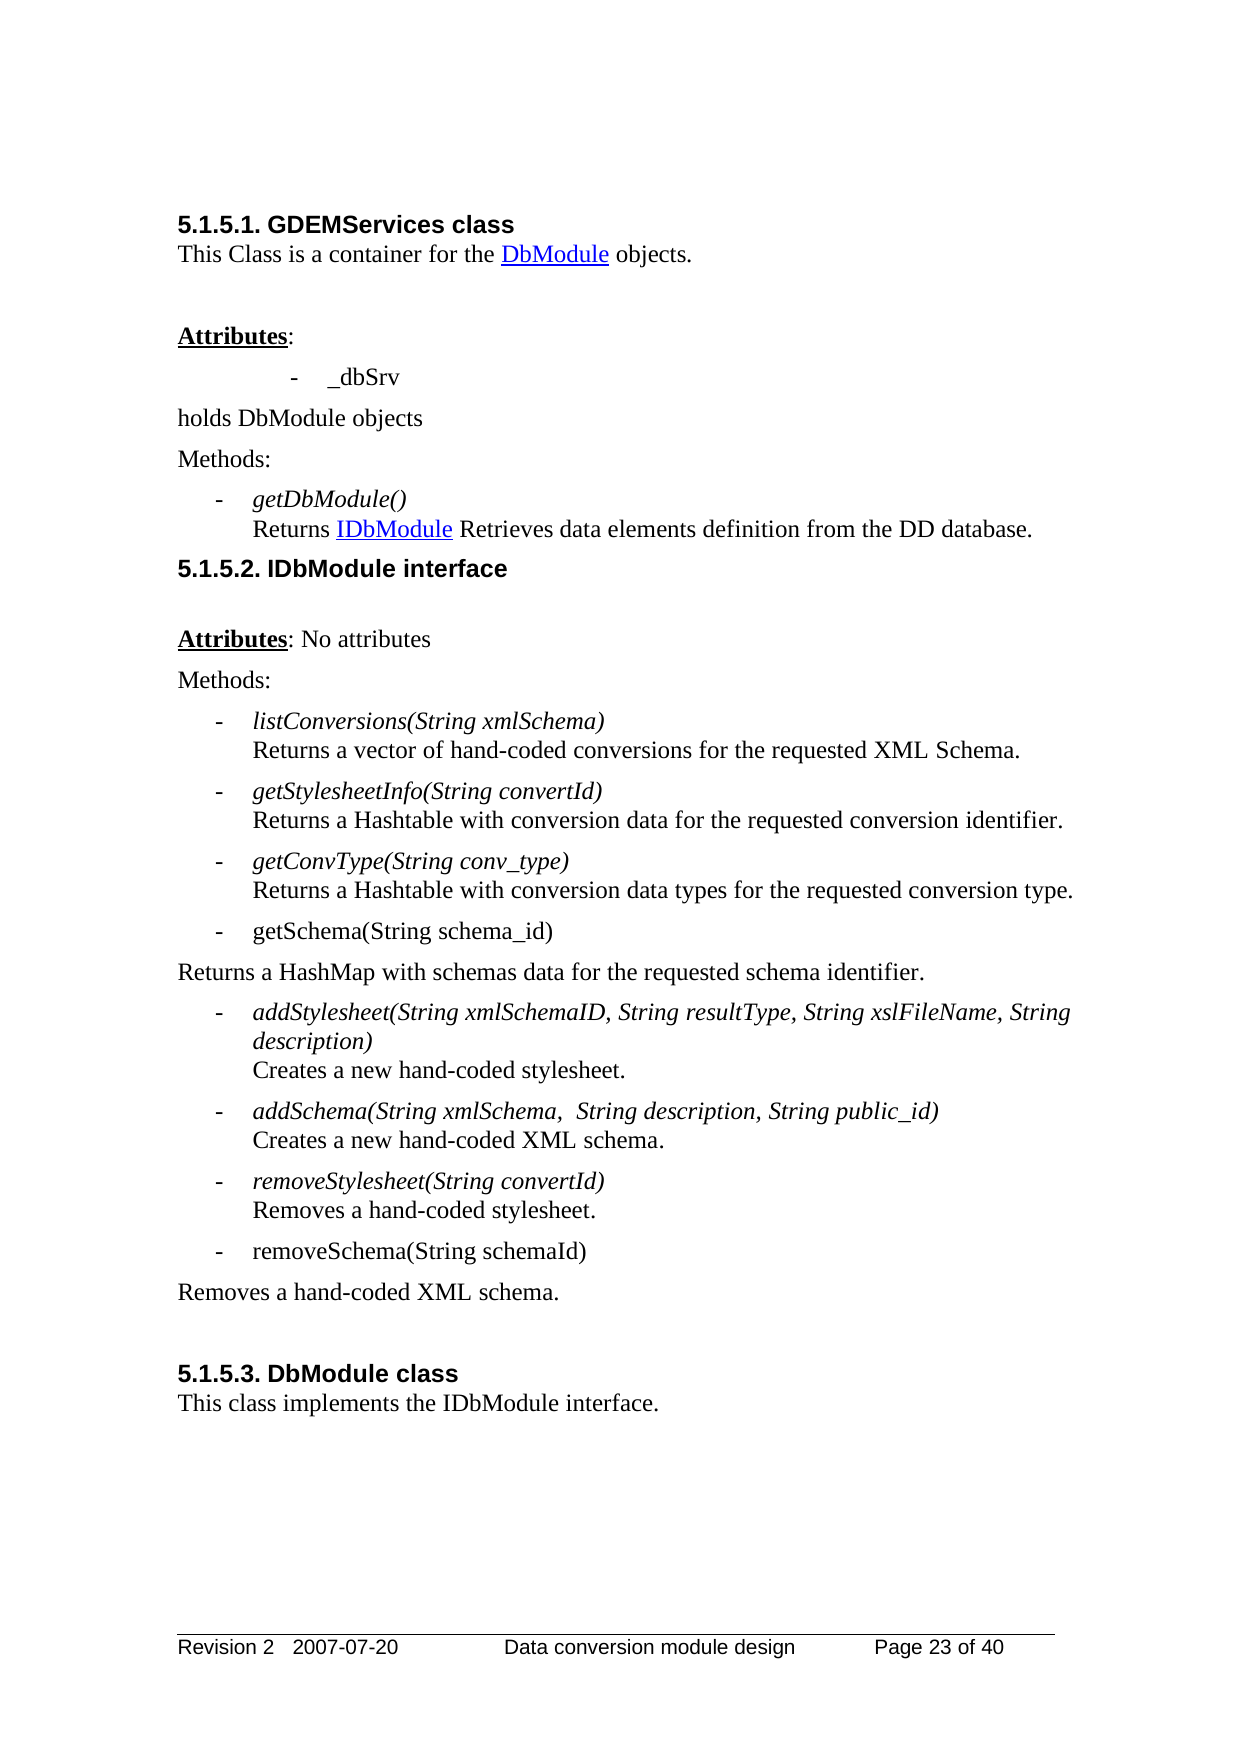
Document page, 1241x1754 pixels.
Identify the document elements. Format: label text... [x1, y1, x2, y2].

list addSchema(String xmlSchema, String description, String public_id) Creates a new hand-coded XML schema. [215, 1096, 1092, 1154]
list getStylesheetInfo(String convertId) Returns a Hashtable with conversion data for the requested conversion identifier. [215, 776, 1092, 834]
text This class implements the IDbModule interface. [177, 1387, 1092, 1417]
list removeSchema(String schemaId) [215, 1236, 1092, 1265]
text Methods: [177, 665, 1092, 694]
list listConversions(String xmlSchema) Returns a vector of hand-coded conversions for the requested XML Schema. [215, 706, 1092, 764]
list getDbModule() Returns IDbModule Retrieves data elements definition from the DD database. [215, 484, 1092, 542]
list getConvType(String conv_type) Returns a Hashtable with conversion data types for the requested conversion type. [215, 846, 1092, 904]
text Removes a hand-coded XML schema. [177, 1277, 1092, 1306]
text Returns a HashMap with schemas data for the requested schema identifier. [177, 956, 1092, 985]
list removeStylesheet(String convertId) Removes a hand-coded stylesheet. [215, 1166, 1092, 1224]
text Attributes: No attributes [177, 624, 1092, 653]
subtitle IDbModule interface [177, 554, 1092, 583]
text Methods: [177, 443, 1092, 473]
list addStylesheet(String xmlSchemaID, String resultType, String xslFileName, String description) Creates a new hand-coded stylesheet. [215, 997, 1092, 1084]
subtitle GDEMServices class [177, 210, 1092, 239]
list getSchema(String schema_id) [215, 916, 1092, 944]
subtitle DbModule class [177, 1358, 1092, 1387]
text holds DbModule objects [177, 403, 1092, 432]
list _dbSrv [290, 362, 1092, 391]
text This Class is a container for the DbModule objects. [177, 239, 1092, 268]
text Attributes: [177, 321, 1092, 350]
